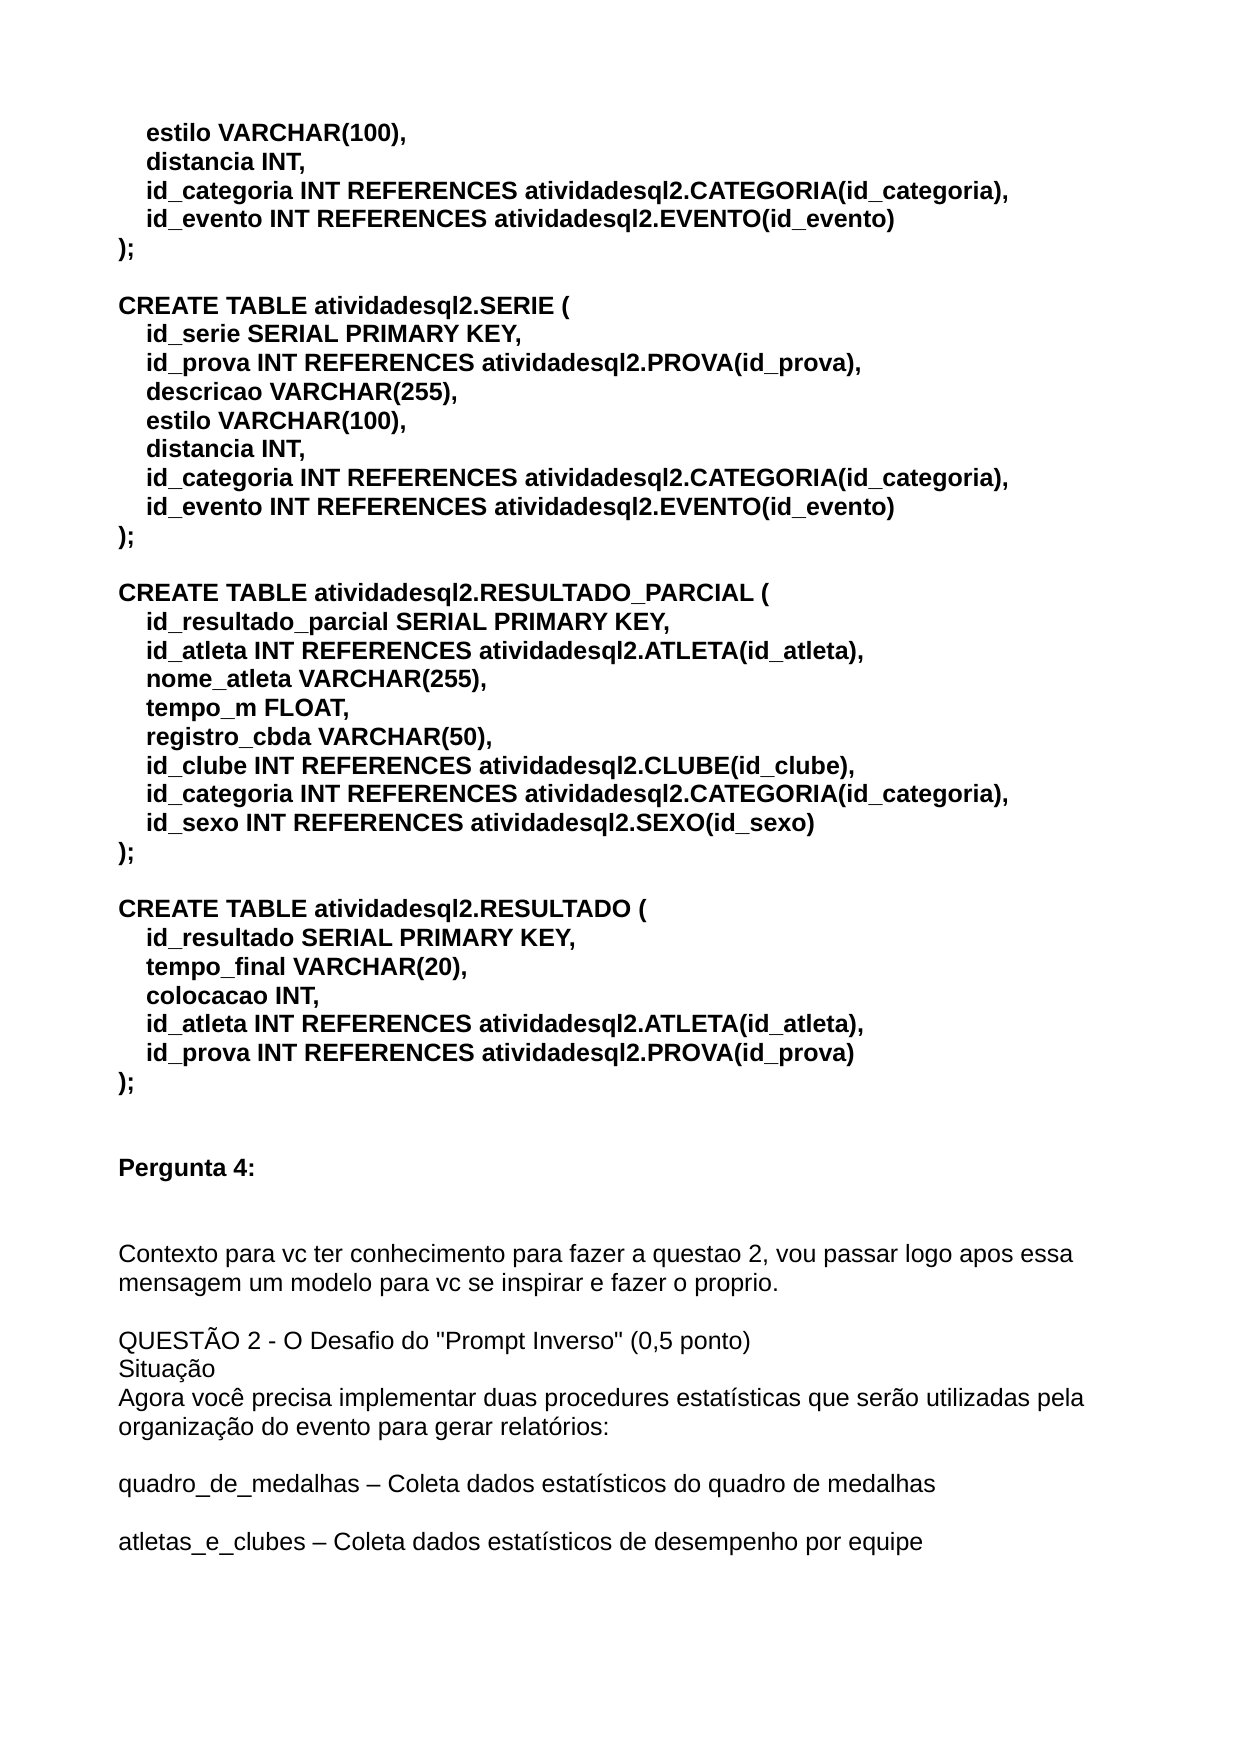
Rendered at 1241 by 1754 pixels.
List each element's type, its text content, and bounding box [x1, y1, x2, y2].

text atletas_e_clubes – Coleta dados estatísticos de desempenho por equipe [118, 1527, 1122, 1556]
text distancia INT, [118, 434, 1122, 463]
text Situação [118, 1354, 1122, 1383]
text tempo_final VARCHAR(20), [118, 952, 1122, 981]
text CREATE TABLE atividadesql2.SERIE ( [118, 291, 1122, 319]
text ); [118, 837, 1122, 866]
text CREATE TABLE atividadesql2.RESULTADO_PARCIAL ( [118, 578, 1122, 607]
text distancia INT, [118, 147, 1122, 176]
text id_prova INT REFERENCES atividadesql2.PROVA(id_prova), [118, 348, 1122, 377]
text colocacao INT, [118, 981, 1122, 1009]
text CREATE TABLE atividadesql2.RESULTADO ( [118, 894, 1122, 923]
text Pergunta 4: [118, 1153, 1122, 1182]
text id_serie SERIAL PRIMARY KEY, [118, 319, 1122, 348]
text Agora você precisa implementar duas procedures estatísticas que serão utilizadas pela organização do evento para gerar relatórios: [118, 1383, 1122, 1441]
text id_evento INT REFERENCES atividadesql2.EVENTO(id_evento) [118, 204, 1122, 233]
text estilo VARCHAR(100), [118, 118, 1122, 147]
text id_categoria INT REFERENCES atividadesql2.CATEGORIA(id_categoria), [118, 463, 1122, 492]
text ); [118, 233, 1122, 262]
text Contexto para vc ter conhecimento para fazer a questao 2, vou passar logo apos essa mensagem um modelo para vc se inspirar e fazer o proprio. [118, 1239, 1122, 1297]
text id_evento INT REFERENCES atividadesql2.EVENTO(id_evento) [118, 492, 1122, 521]
text ); [118, 1067, 1122, 1096]
text estilo VARCHAR(100), [118, 406, 1122, 434]
text id_prova INT REFERENCES atividadesql2.PROVA(id_prova) [118, 1038, 1122, 1067]
text registro_cbda VARCHAR(50), [118, 722, 1122, 751]
text id_atleta INT REFERENCES atividadesql2.ATLETA(id_atleta), [118, 636, 1122, 664]
text tempo_m FLOAT, [118, 693, 1122, 722]
text id_categoria INT REFERENCES atividadesql2.CATEGORIA(id_categoria), [118, 176, 1122, 204]
text id_categoria INT REFERENCES atividadesql2.CATEGORIA(id_categoria), [118, 779, 1122, 808]
text nome_atleta VARCHAR(255), [118, 664, 1122, 693]
text quadro_de_medalhas – Coleta dados estatísticos do quadro de medalhas [118, 1469, 1122, 1498]
text ); [118, 521, 1122, 549]
text QUESTÃO 2 - O Desafio do "Prompt Inverso" (0,5 ponto) [118, 1326, 1122, 1354]
text id_resultado_parcial SERIAL PRIMARY KEY, [118, 607, 1122, 636]
text id_clube INT REFERENCES atividadesql2.CLUBE(id_clube), [118, 751, 1122, 779]
text id_sexo INT REFERENCES atividadesql2.SEXO(id_sexo) [118, 808, 1122, 837]
text id_resultado SERIAL PRIMARY KEY, [118, 923, 1122, 952]
text descricao VARCHAR(255), [118, 377, 1122, 406]
text id_atleta INT REFERENCES atividadesql2.ATLETA(id_atleta), [118, 1009, 1122, 1038]
